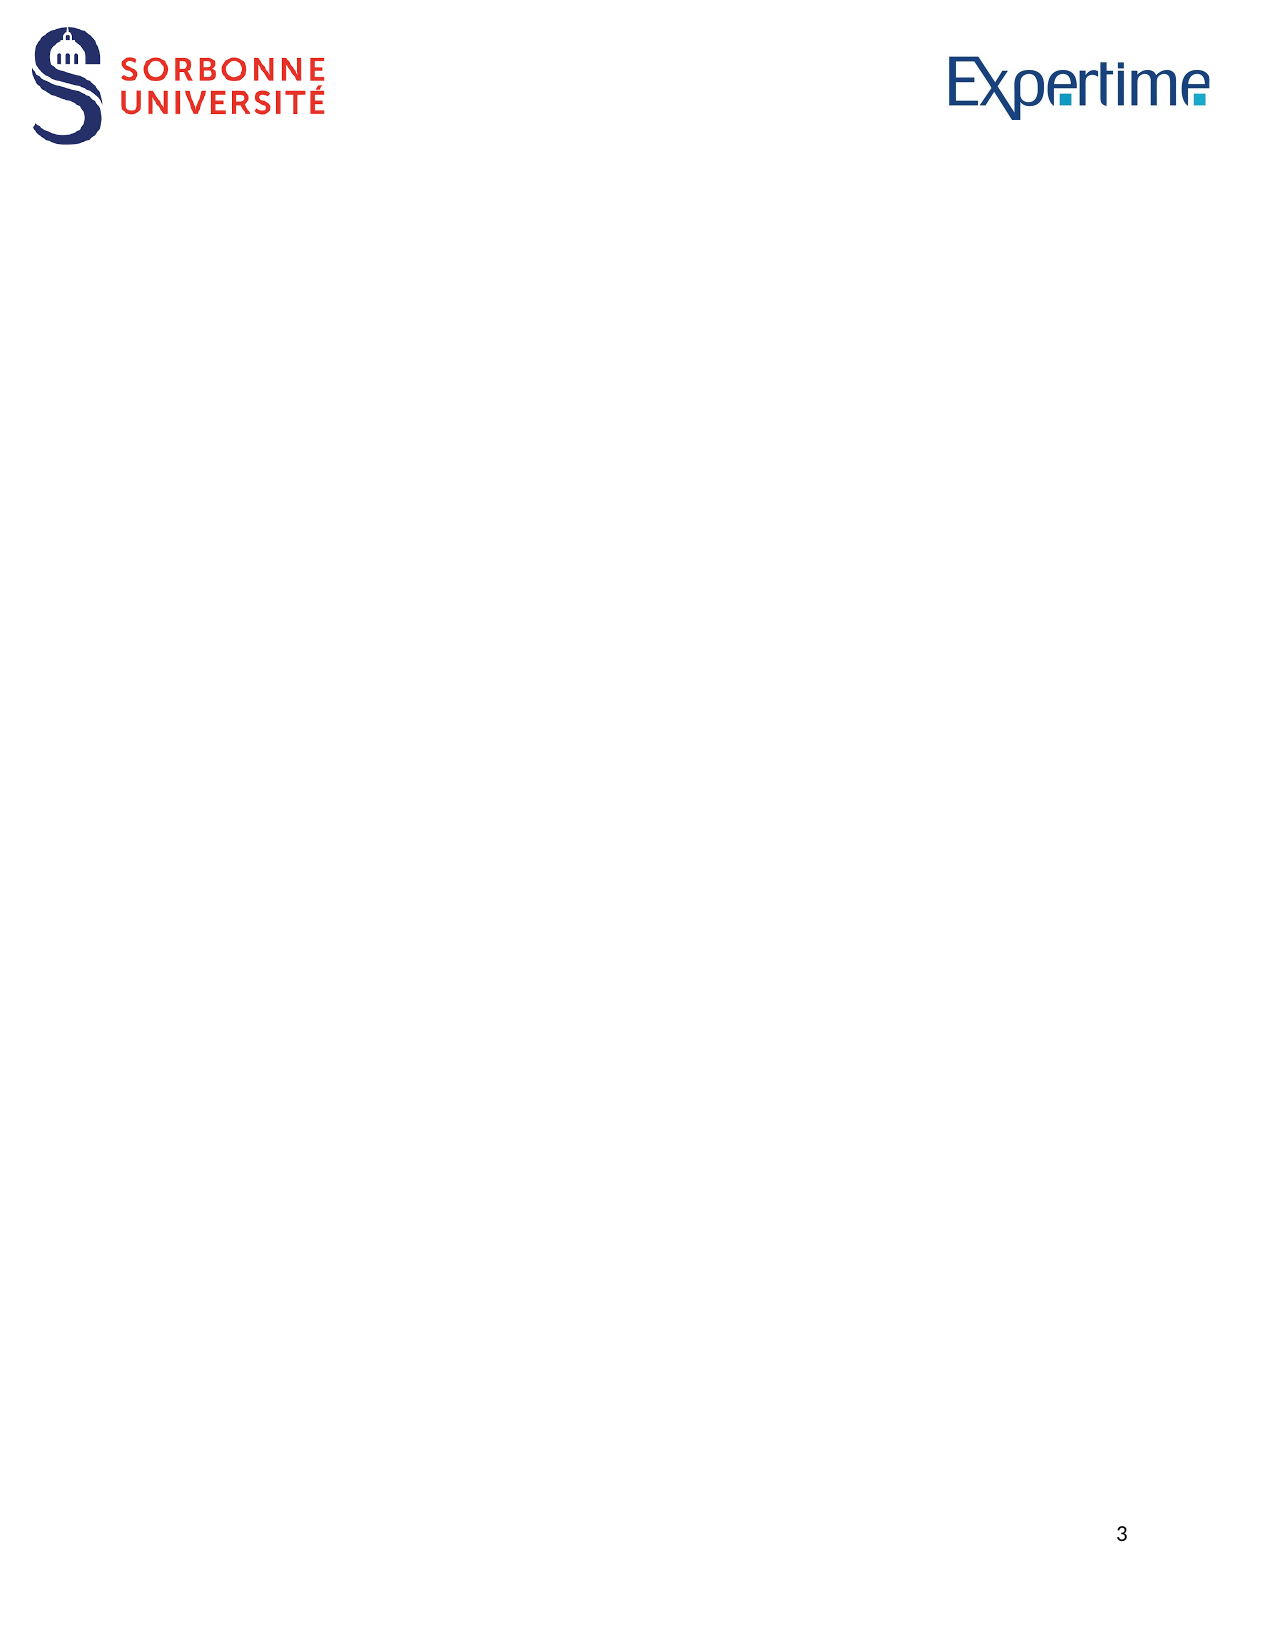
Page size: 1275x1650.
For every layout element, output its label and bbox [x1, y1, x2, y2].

picture [945, 52, 1210, 120]
picture [31, 26, 325, 145]
